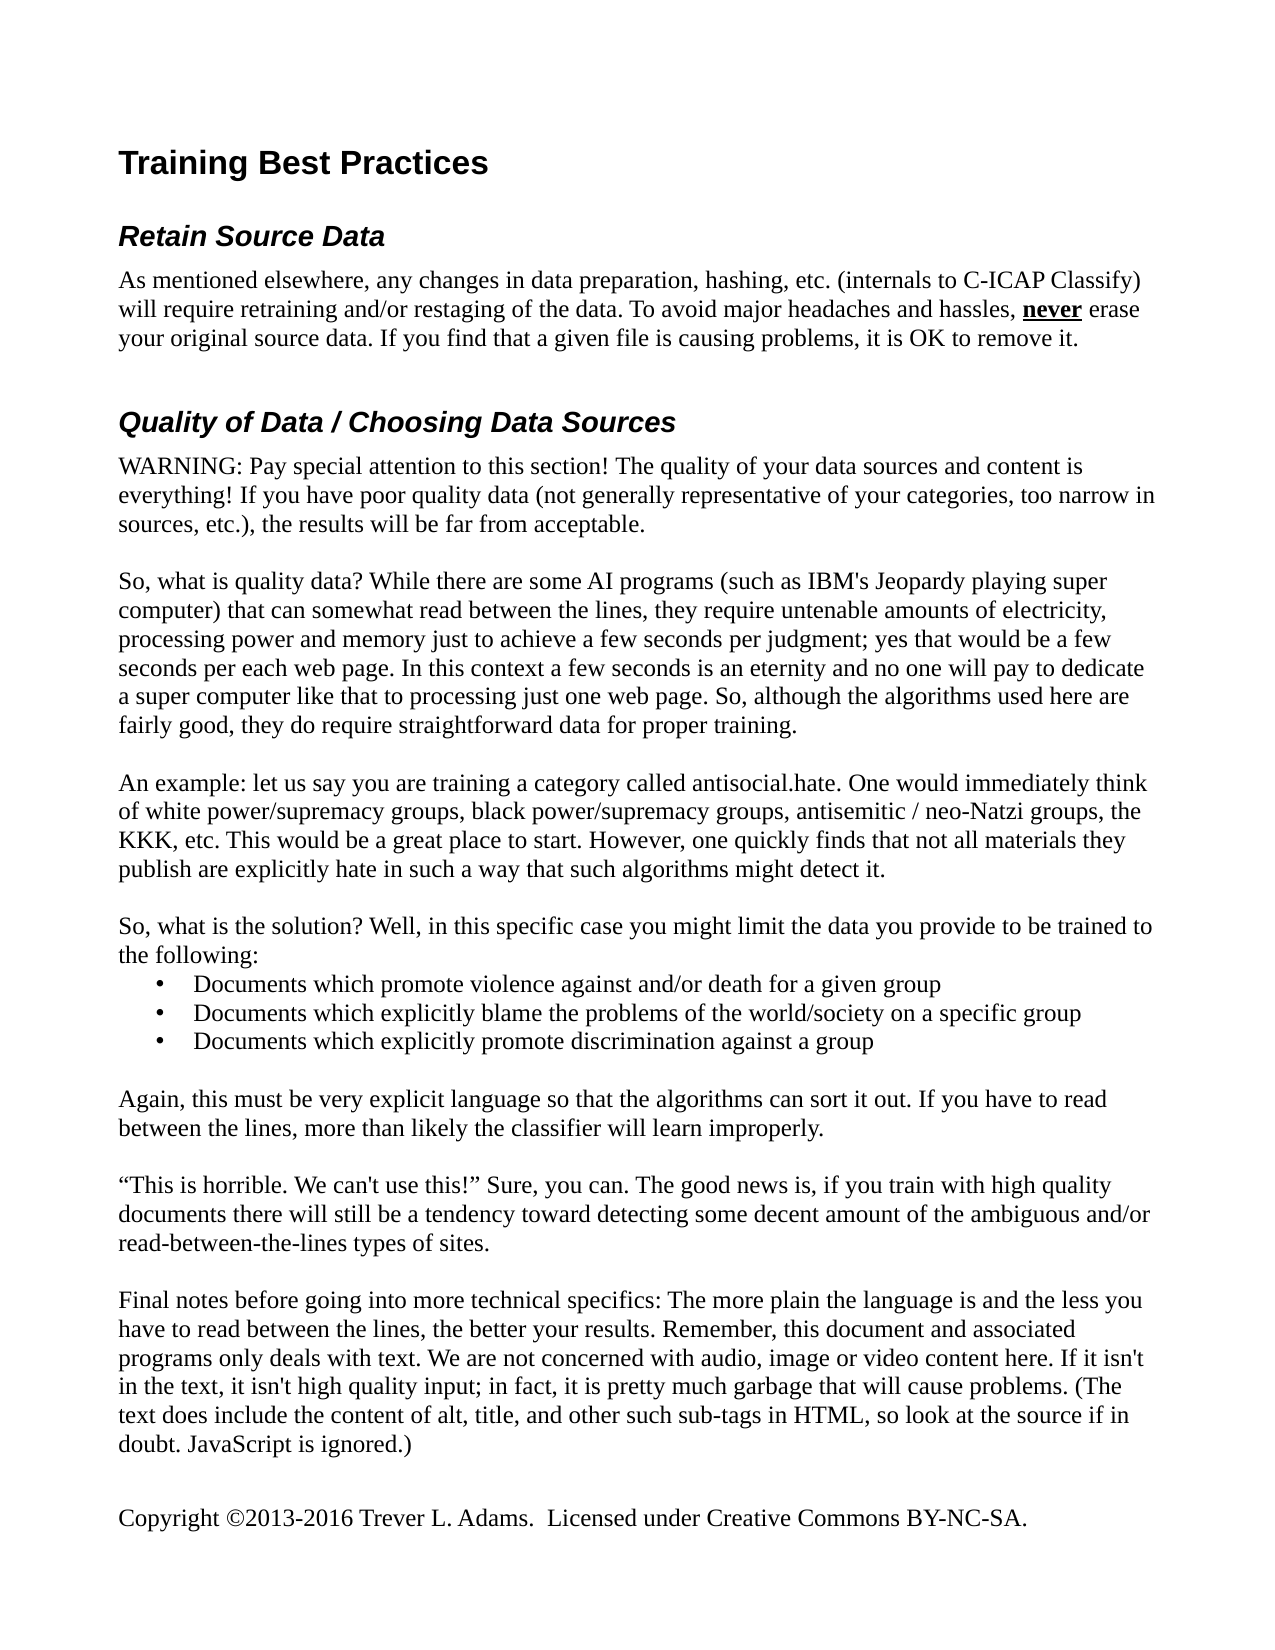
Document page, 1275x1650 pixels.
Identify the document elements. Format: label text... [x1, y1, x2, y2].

list Documents which explicitly blame the problems of the world/society on a specific group [156, 998, 1157, 1026]
text “This is horrible. We can't use this!” Sure, you can. The good news is, if you train with high quality documents there will still be a tendency toward detecting some decent amount of the ambiguous and/or read-between-the-lines types of sites. [118, 1170, 1157, 1256]
text An example: let us say you are training a category called antisocial.hate. One would immediately think of white power/supremacy groups, black power/supremacy groups, antisemitic / neo-Natzi groups, the KKK, etc. This would be a great place to start. However, one quickly finds that not all materials they publish are explicitly hate in such a way that such algorithms might detect it. [118, 768, 1157, 883]
list Documents which promote violence against and/or death for a given group [156, 969, 1157, 998]
subtitle Training Best Practices [118, 143, 1157, 182]
text So, what is quality data? While there are some AI programs (such as IBM's Jeopardy playing super computer) that can somewhat read between the lines, they require untenable amounts of electricity, processing power and memory just to achieve a few seconds per judgment; yes that would be a few seconds per each web page. In this context a few seconds is an eternity and no one will pay to dedicate a super computer like that to processing just one web page. So, although the algorithms used here are fairly good, they do require straightforward data for proper training. [118, 566, 1157, 739]
text WARNING: Pay special attention to this section! The quality of your data sources and content is everything! If you have poor quality data (not generally representative of your categories, too narrow in sources, etc.), the results will be far from acceptable. [118, 451, 1157, 538]
text So, what is the solution? Well, in this specific case you might limit the data you provide to be trained to the following: [118, 911, 1157, 969]
text As mentioned elsewhere, any changes in data preparation, hashing, etc. (internals to C-ICAP Classify) will require retraining and/or restaging of the data. To avoid major headaches and hassles, never erase your original source data. If you find that a given file is causing problems, it is OK to remove it. [118, 265, 1157, 352]
list Documents which explicitly promote discrimination against a group [156, 1026, 1157, 1055]
subtitle Retain Source Data [118, 219, 1157, 253]
text Final notes before going into more technical specifics: The more plain the language is and the less you have to read between the lines, the better your results. Remember, this document and associated programs only deals with text. We are not concerned with audio, image or video content here. If it isn't in the text, it isn't high quality input; in fact, it is pretty much garbage that will cause problems. (The text does include the content of alt, title, and other such sub-tags in HTML, so look at the source if in doubt. JavaScript is ignored.) [118, 1285, 1157, 1458]
text Again, this must be very explicit language so that the algorithms can sort it out. If you have to read between the lines, more than likely the classifier will learn improperly. [118, 1084, 1157, 1141]
subtitle Quality of Data / Choosing Data Sources [118, 405, 1157, 439]
